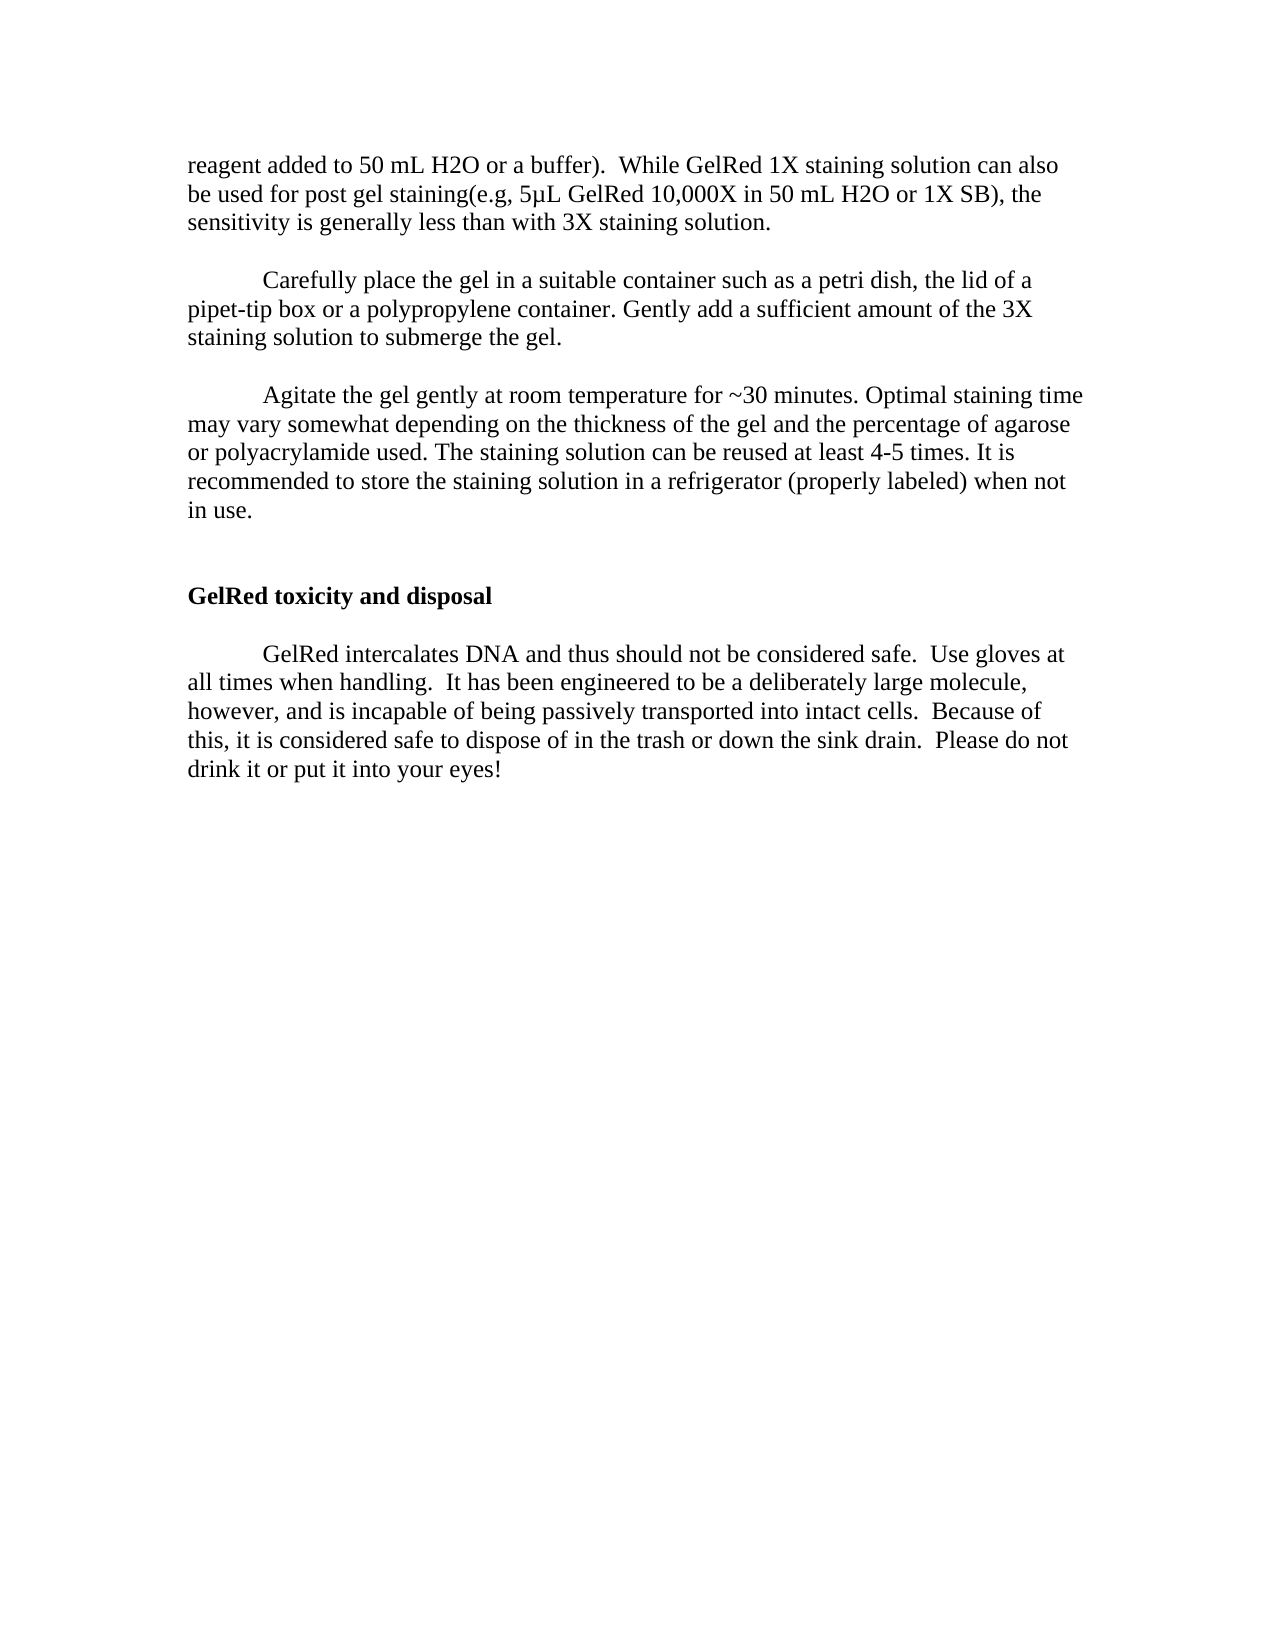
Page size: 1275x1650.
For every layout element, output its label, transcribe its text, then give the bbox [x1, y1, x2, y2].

text GelRed toxicity and disposal [187, 581, 1087, 610]
text GelRed intercalates DNA and thus should not be considered safe. Use gloves at all times when handling. It has been engineered to be a deliberately large molecule, however, and is incapable of being passively transported into intact cells. Because of this, it is considered safe to dispose of in the trash or down the sink drain. Please do not drink it or put it into your eyes! [187, 639, 1087, 782]
text reagent added to 50 mL H2O or a buffer). While GelRed 1X staining solution can also be used for post gel staining(e.g, 5µL GelRed 10,000X in 50 mL H2O or 1X SB), the sensitivity is generally less than with 3X staining solution. [187, 150, 1087, 236]
text Carefully place the gel in a suitable container such as a petri dish, the lid of a pipet-tip box or a polypropylene container. Gently add a sufficient amount of the 3X staining solution to submerge the gel. [187, 265, 1087, 351]
text Agitate the gel gently at room temperature for ~30 minutes. Optimal staining time may vary somewhat depending on the thickness of the gel and the percentage of agarose or polyacrylamide used. The staining solution can be reused at least 4-5 times. It is recommended to store the staining solution in a refrigerator (properly labeled) when not in use. [187, 380, 1087, 524]
